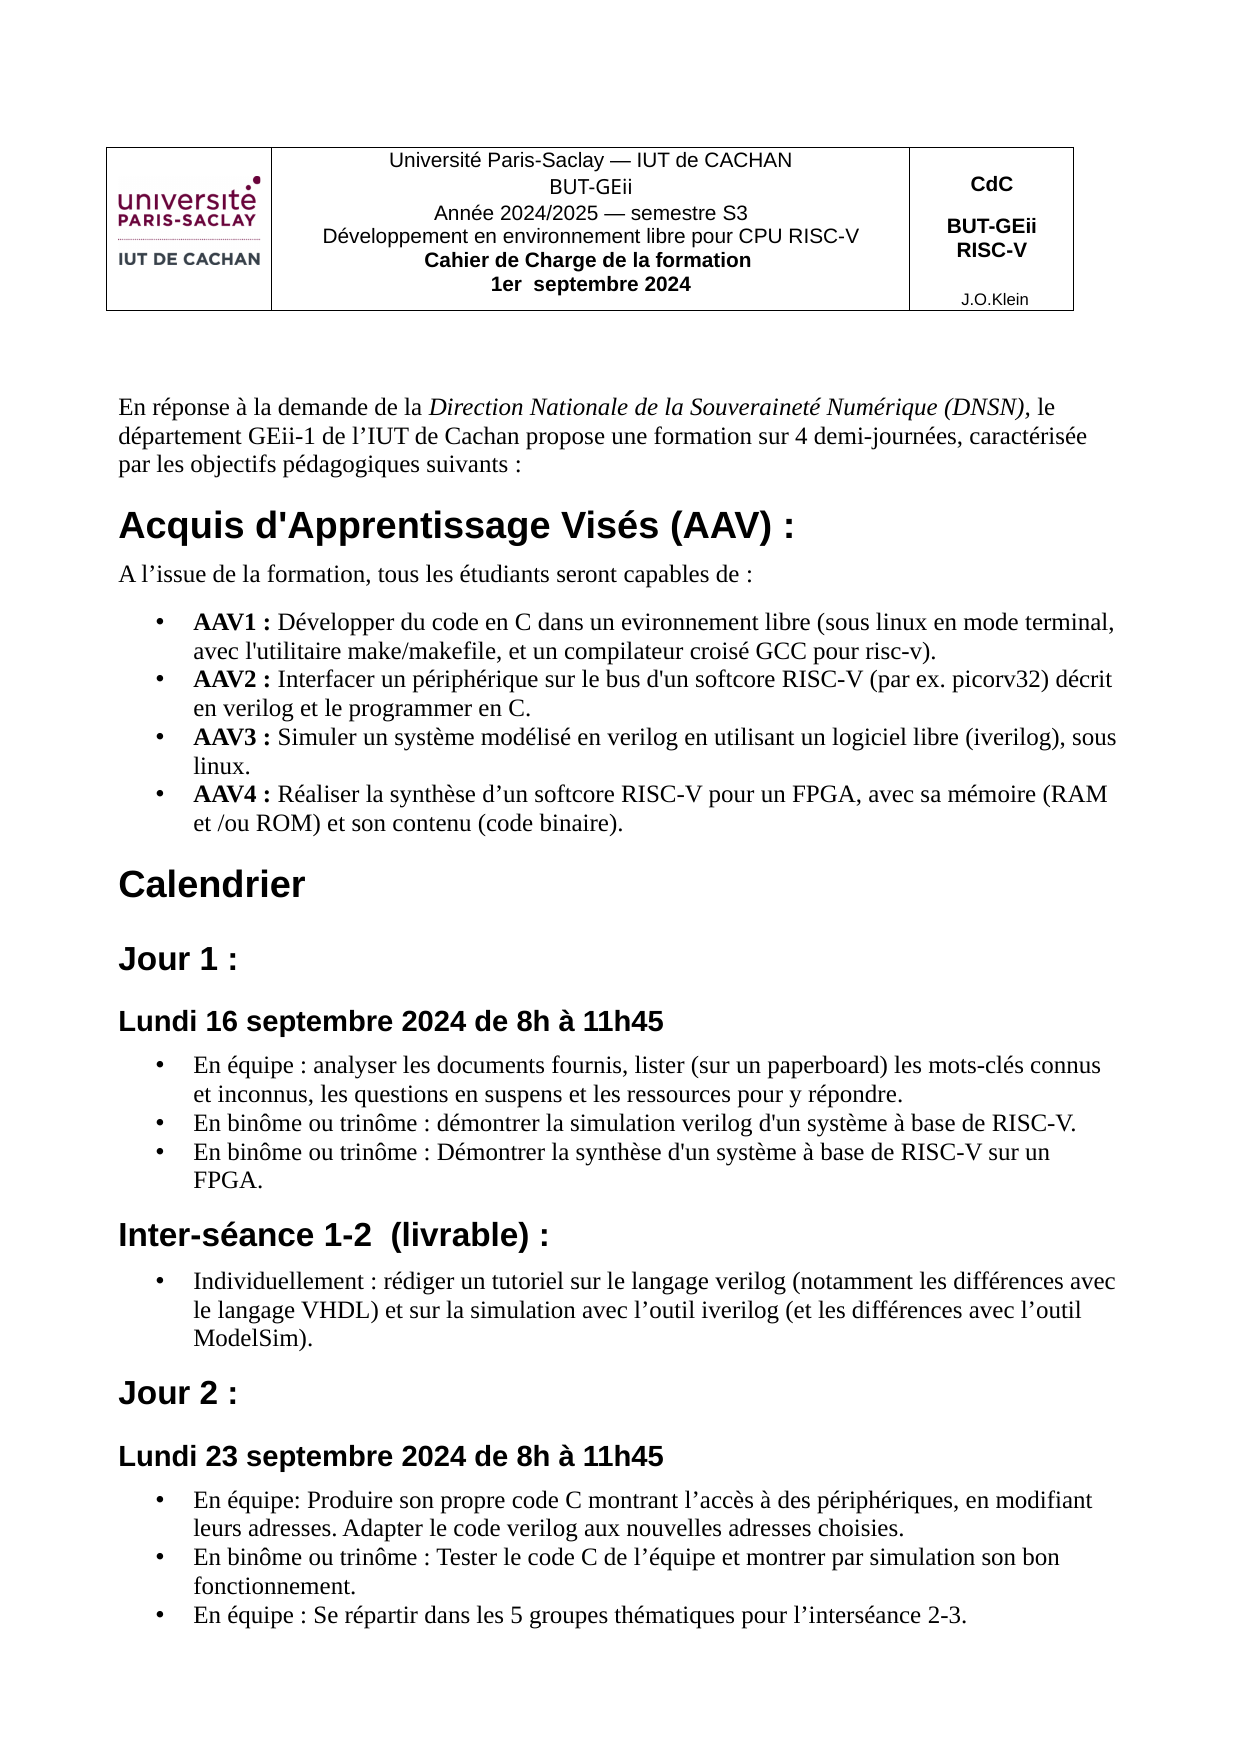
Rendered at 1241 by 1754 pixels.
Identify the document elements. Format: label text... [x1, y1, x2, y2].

list AAV1 : Développer du code en C dans un evironnement libre (sous linux en mode terminal, avec l'utilitaire make/makefile, et un compilateur croisé GCC pour risc-v). [156, 607, 1122, 664]
text En réponse à la demande de la Direction Nationale de la Souveraineté Numérique (DNSN), le département GEii-1 de l’IUT de Cachan propose une formation sur 4 demi-journées, caractérisée par les objectifs pédagogiques suivants : [118, 392, 1122, 478]
subtitle Jour 2 : [118, 1373, 1122, 1412]
subtitle Lundi 16 septembre 2024 de 8h à 11h45 [118, 1004, 1122, 1038]
table_header Université Paris-Saclay — IUT de CACHAN BUT-GEii Année 2024/2025 — semestre S3 Développement en environnement libre pour CPU RISC-V Cahier de Charge de la formation 1er septembre 2024 [272, 148, 909, 310]
list En équipe: Produire son propre code C montrant l’accès à des périphériques, en modifiant leurs adresses. Adapter le code verilog aux nouvelles adresses choisies. [156, 1485, 1122, 1542]
text A l’issue de la formation, tous les étudiants seront capables de : [118, 559, 1122, 588]
table_header [107, 148, 271, 310]
subtitle Calendrier [118, 862, 1122, 906]
picture [118, 176, 261, 265]
list AAV4 : Réaliser la synthèse d’un softcore RISC-V pour un FPGA, avec sa mémoire (RAM et /ou ROM) et son contenu (code binaire). [156, 779, 1122, 837]
subtitle Acquis d'Apprentissage Visés (AAV) : [118, 503, 1122, 547]
table_header CdC BUT-GEii RISC-V J.O.Klein [910, 148, 1073, 310]
list AAV2 : Interfacer un périphérique sur le bus d'un softcore RISC-V (par ex. picorv32) décrit en verilog et le programmer en C. [156, 664, 1122, 722]
list En binôme ou trinôme : démontrer la simulation verilog d'un système à base de RISC-V. [156, 1108, 1122, 1137]
list En binôme ou trinôme : Tester le code C de l’équipe et montrer par simulation son bon fonctionnement. [156, 1542, 1122, 1600]
list En équipe : analyser les documents fournis, lister (sur un paperboard) les mots-clés connus et inconnus, les questions en suspens et les ressources pour y répondre. [156, 1051, 1122, 1108]
list Individuellement : rédiger un tutoriel sur le langage verilog (notamment les différences avec le langage VHDL) et sur la simulation avec l’outil iverilog (et les différences avec l’outil ModelSim). [156, 1266, 1122, 1352]
list En binôme ou trinôme : Démontrer la synthèse d'un système à base de RISC-V sur un FPGA. [156, 1137, 1122, 1194]
list En équipe : Se répartir dans les 5 groupes thématiques pour l’interséance 2-3. [156, 1600, 1122, 1628]
subtitle Inter-séance 1-2 (livrable) : [118, 1215, 1122, 1253]
subtitle Jour 1 : [118, 939, 1122, 977]
subtitle Lundi 23 septembre 2024 de 8h à 11h45 [118, 1439, 1122, 1472]
list AAV3 : Simuler un système modélisé en verilog en utilisant un logiciel libre (iverilog), sous linux. [156, 722, 1122, 779]
